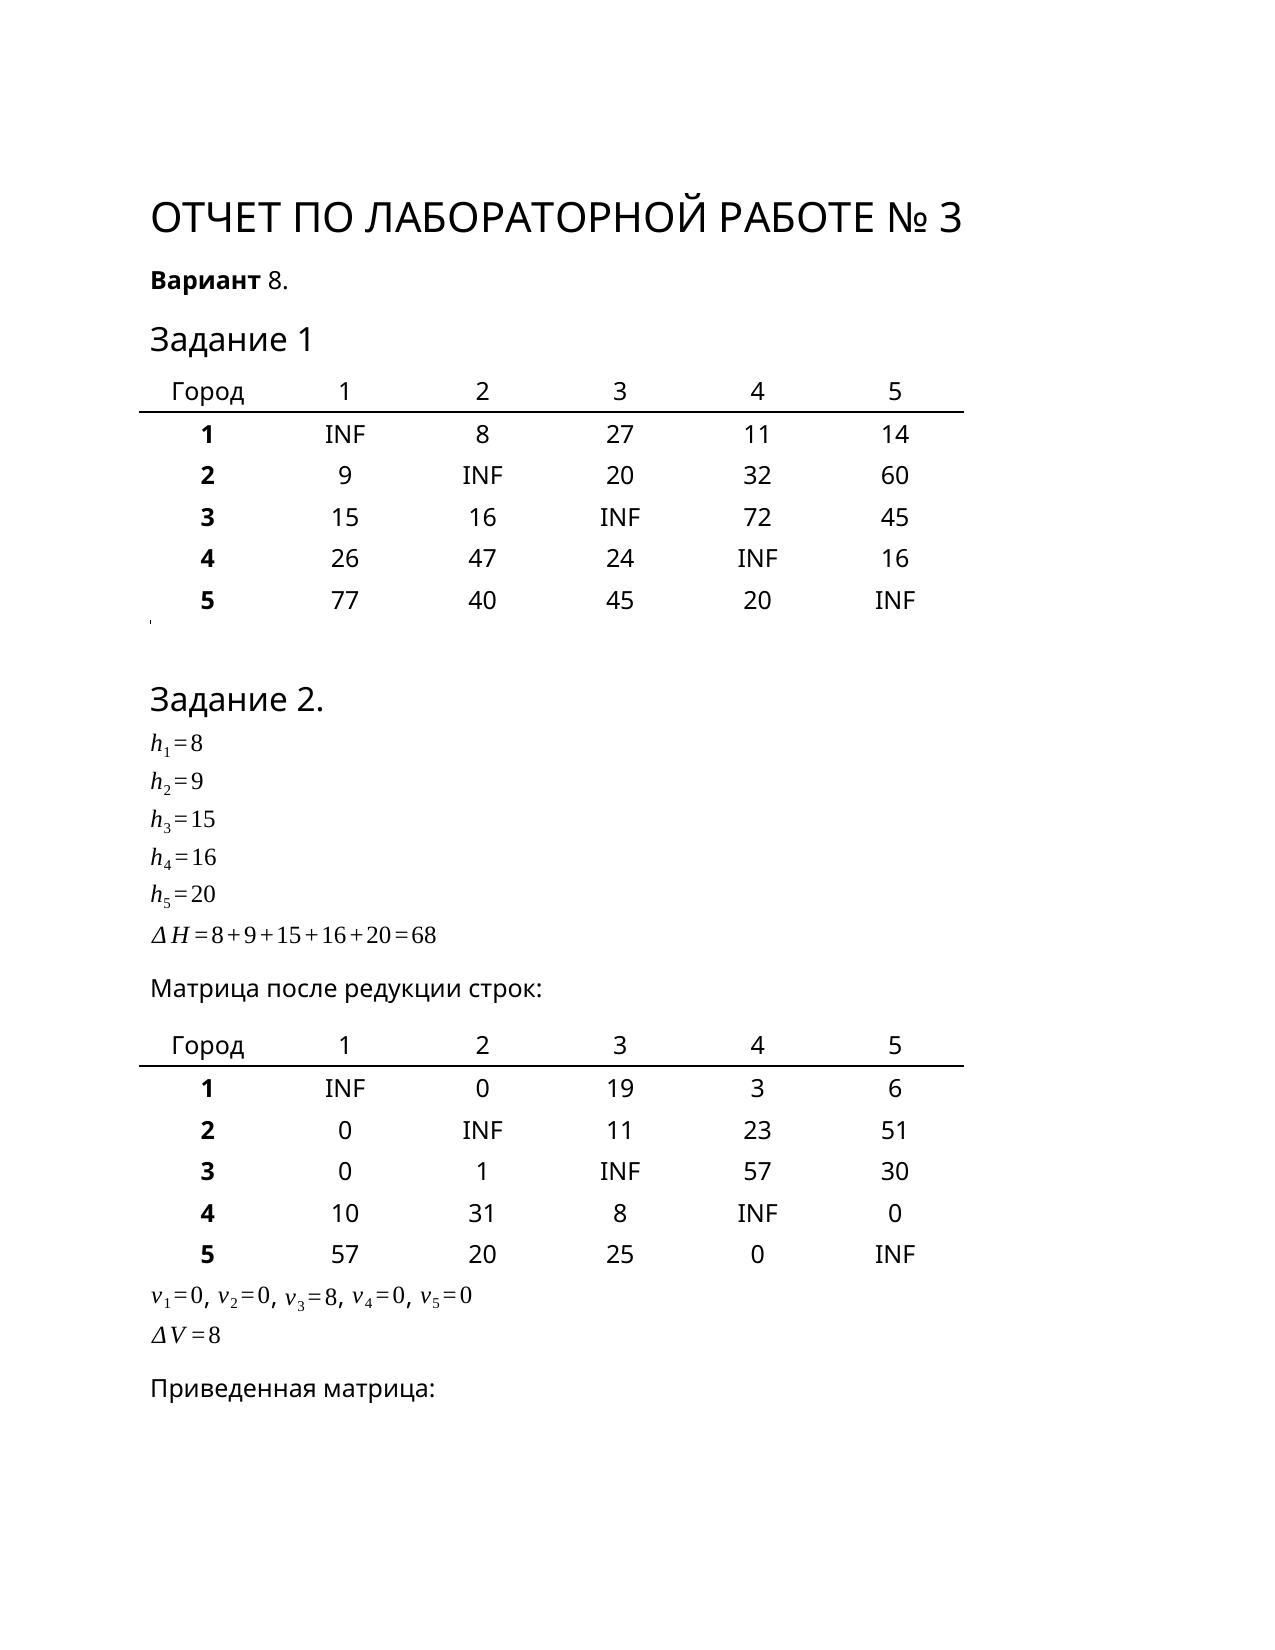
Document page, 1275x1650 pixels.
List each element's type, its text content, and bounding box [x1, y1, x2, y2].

table_cell 45 [551, 579, 689, 621]
table_cell 1 [139, 1067, 276, 1108]
text Вариант 8. [150, 263, 1125, 297]
table_cell 77 [276, 579, 414, 621]
table_cell 27 [551, 413, 689, 454]
table_cell 57 [689, 1150, 826, 1192]
table_cell 57 [276, 1233, 414, 1275]
table_cell 25 [551, 1233, 689, 1275]
table_cell INF [826, 1233, 964, 1275]
table_cell 16 [826, 538, 964, 579]
table_cell INF [414, 454, 551, 496]
table_cell INF [551, 1150, 689, 1192]
table_header 3 [551, 370, 689, 411]
table_cell 2 [139, 454, 276, 496]
table_cell 20 [414, 1233, 551, 1275]
table_cell 3 [139, 1150, 276, 1192]
table_cell 15 [276, 496, 414, 537]
table_header 2 [414, 1024, 551, 1065]
table_cell INF [414, 1109, 551, 1150]
table_cell 1 [414, 1150, 551, 1192]
table_cell 5 [139, 579, 276, 621]
table_header 4 [689, 370, 826, 411]
table_cell 19 [551, 1067, 689, 1108]
table_cell 1 [139, 413, 276, 454]
table_cell 47 [414, 538, 551, 579]
subtitle Задание 2. [150, 675, 1125, 721]
text Матрица после редукции строк: [150, 971, 1125, 1005]
subtitle ОТЧЕТ ПО ЛАБОРАТОРНОЙ РАБОТЕ № 3 [150, 187, 1125, 244]
table_cell 5 [139, 1233, 276, 1275]
table_cell 72 [689, 496, 826, 537]
table_cell 10 [276, 1192, 414, 1233]
table_cell 0 [826, 1192, 964, 1233]
table_cell 4 [139, 1192, 276, 1233]
table_cell 3 [139, 496, 276, 537]
table_cell 14 [826, 413, 964, 454]
table_cell 9 [276, 454, 414, 496]
table_cell 8 [414, 413, 551, 454]
table_cell INF [689, 538, 826, 579]
table_cell 40 [414, 579, 551, 621]
table_cell 6 [826, 1067, 964, 1108]
table_cell 0 [414, 1067, 551, 1108]
table_header 2 [414, 370, 551, 411]
table_cell 20 [551, 454, 689, 496]
table_cell 31 [414, 1192, 551, 1233]
table_cell 3 [689, 1067, 826, 1108]
table_cell 26 [276, 538, 414, 579]
table_header 1 [276, 370, 414, 411]
table_cell 8 [551, 1192, 689, 1233]
table_header 3 [551, 1024, 689, 1065]
table_cell 0 [276, 1109, 414, 1150]
table_cell 30 [826, 1150, 964, 1192]
table_cell INF [276, 413, 414, 454]
table_cell 11 [551, 1109, 689, 1150]
table_cell INF [551, 496, 689, 537]
table_header 1 [276, 1024, 414, 1065]
table_cell 4 [139, 538, 276, 579]
table_header 5 [826, 1024, 964, 1065]
table_cell 20 [689, 579, 826, 621]
table_cell 32 [689, 454, 826, 496]
subtitle Задание 1 [150, 316, 1125, 361]
table_cell 0 [276, 1150, 414, 1192]
table_cell INF [276, 1067, 414, 1108]
table_cell 24 [551, 538, 689, 579]
table_cell 60 [826, 454, 964, 496]
table_cell 45 [826, 496, 964, 537]
table_cell 11 [689, 413, 826, 454]
table_cell 0 [689, 1233, 826, 1275]
table_cell 23 [689, 1109, 826, 1150]
table_cell 2 [139, 1109, 276, 1150]
table_header Город [139, 370, 276, 411]
table_cell INF [689, 1192, 826, 1233]
table_cell INF [826, 579, 964, 621]
text Приведенная матрица: [150, 1371, 1125, 1405]
table_cell 51 [826, 1109, 964, 1150]
text , , , , [150, 1278, 1125, 1314]
table_header Город [139, 1024, 276, 1065]
table_cell 16 [414, 496, 551, 537]
table_header 5 [826, 370, 964, 411]
table_header 4 [689, 1024, 826, 1065]
